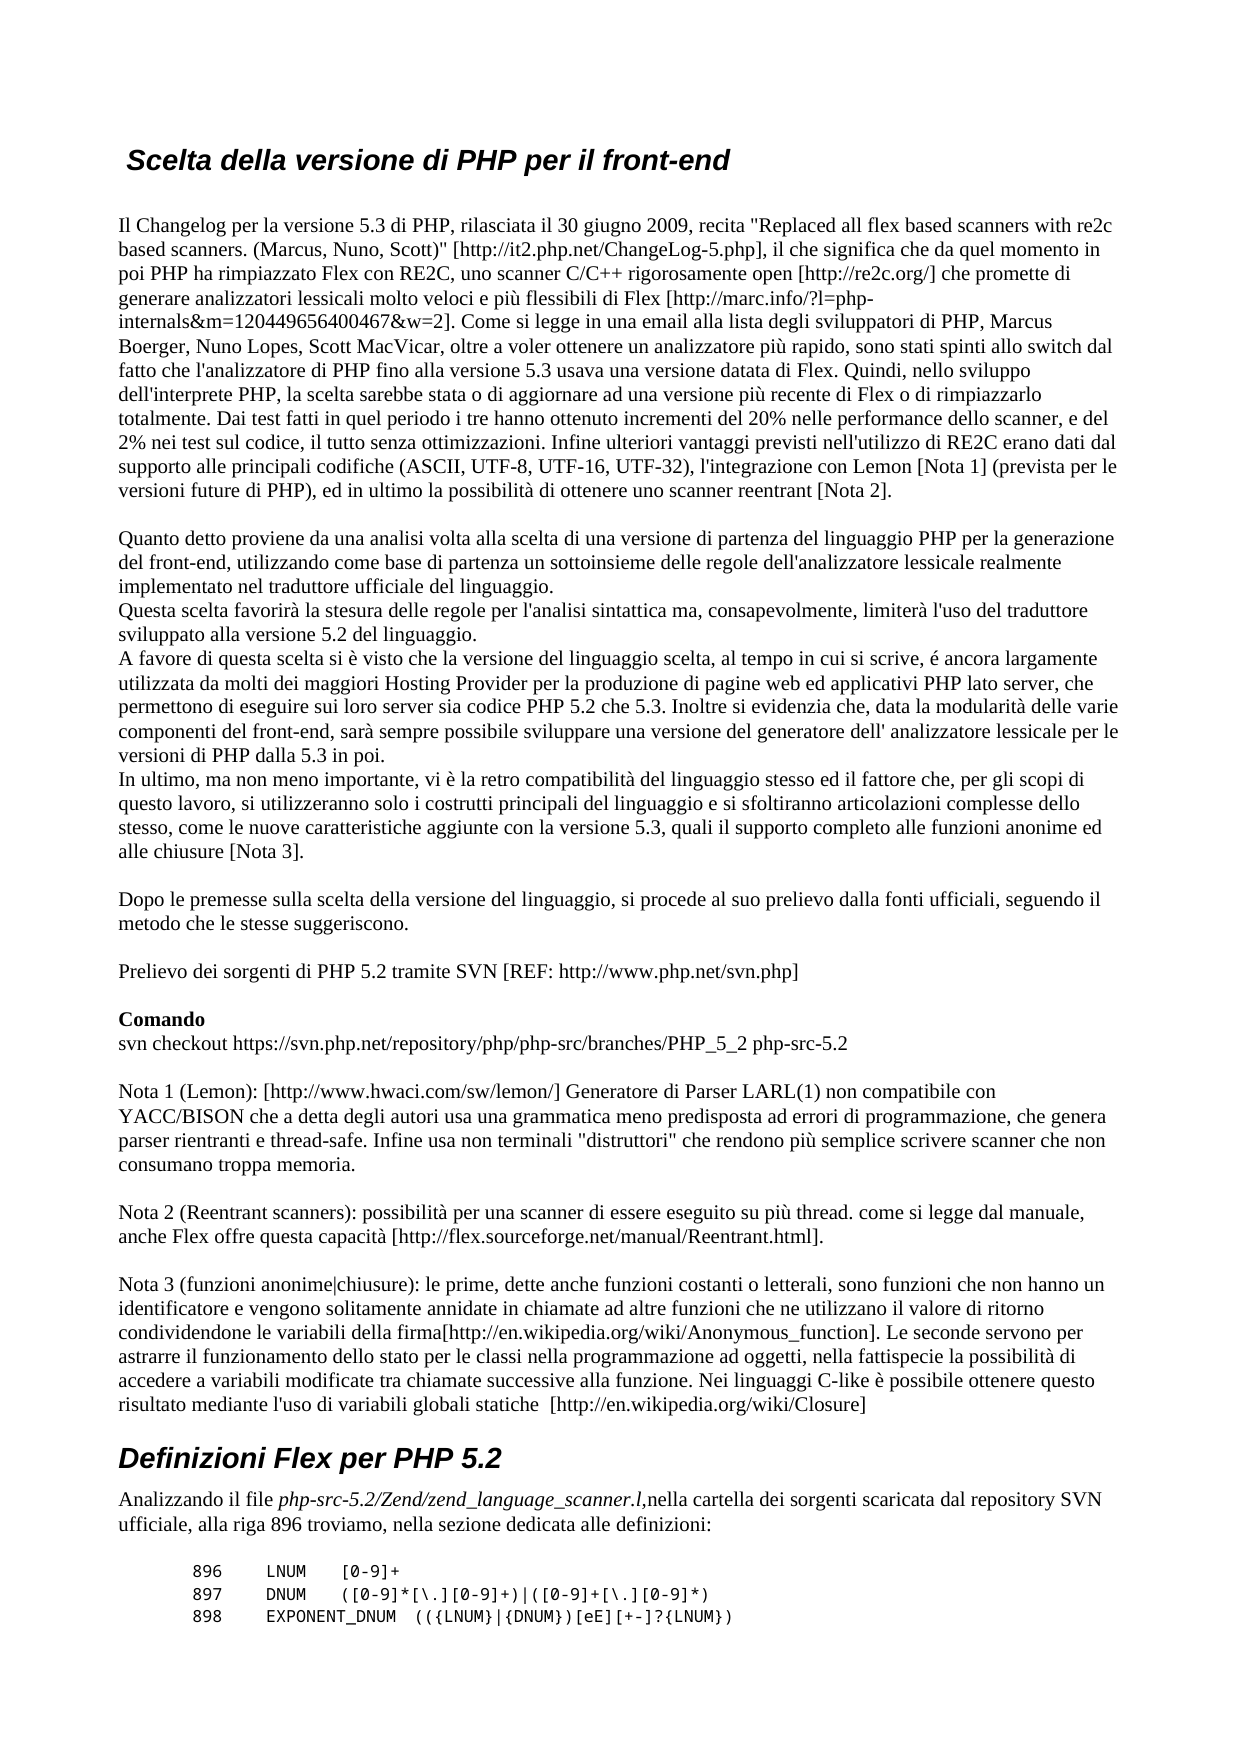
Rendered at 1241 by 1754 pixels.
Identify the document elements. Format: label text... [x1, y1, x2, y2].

text In ultimo, ma non meno importante, vi è la retro compatibilità del linguaggio stesso ed il fattore che, per gli scopi di questo lavoro, si utilizzeranno solo i costrutti principali del linguaggio e si sfoltiranno articolazioni complesse dello stesso, come le nuove caratteristiche aggiunte con la versione 5.3, quali il supporto completo alle funzioni anonime ed alle chiusure [Nota 3]. [118, 767, 1122, 863]
text Il Changelog per la versione 5.3 di PHP, rilasciata il 30 giugno 2009, recita "Replaced all flex based scanners with re2c based scanners. (Marcus, Nuno, Scott)" [http://it2.php.net/ChangeLog-5.php], il che significa che da quel momento in poi PHP ha rimpiazzato Flex con RE2C, uno scanner C/C++ rigorosamente open [http://re2c.org/] che promette di generare analizzatori lessicali molto veloci e più flessibili di Flex [http://marc.info/?l=php-internals&m=120449656400467&w=2]. Come si legge in una email alla lista degli sviluppatori di PHP, Marcus Boerger, Nuno Lopes, Scott MacVicar, oltre a voler ottenere un analizzatore più rapido, sono stati spinti allo switch dal fatto che l'analizzatore di PHP fino alla versione 5.3 usava una versione datata di Flex. Quindi, nello sviluppo dell'interprete PHP, la scelta sarebbe stata o di aggiornare ad una versione più recente di Flex o di rimpiazzarlo totalmente. Dai test fatti in quel periodo i tre hanno ottenuto incrementi del 20% nelle performance dello scanner, e del 2% nei test sul codice, il tutto senza ottimizzazioni. Infine ulteriori vantaggi previsti nell'utilizzo di RE2C erano dati dal supporto alle principali codifiche (ASCII, UTF-8, UTF-16, UTF-32), l'integrazione con Lemon [Nota 1] (prevista per le versioni future di PHP), ed in ultimo la possibilità di ottenere uno scanner reentrant [Nota 2]. [118, 213, 1122, 502]
text Questa scelta favorirà la stesura delle regole per l'analisi sintattica ma, consapevolmente, limiterà l'uso del traduttore sviluppato alla versione 5.2 del linguaggio. [118, 598, 1122, 646]
text 896 LNUM [0-9]+ [192, 1559, 1122, 1582]
text svn checkout https://svn.php.net/repository/php/php-src/branches/PHP_5_2 php-src-5.2 [118, 1031, 1122, 1055]
subtitle Definizioni Flex per PHP 5.2 [118, 1441, 1122, 1475]
text Dopo le premesse sulla scelta della versione del linguaggio, si procede al suo prelievo dalla fonti ufficiali, seguendo il metodo che le stesse suggeriscono. [118, 887, 1122, 935]
subtitle Scelta della versione di PHP per il front-end [118, 143, 1122, 177]
text Prelievo dei sorgenti di PHP 5.2 tramite SVN [REF: http://www.php.net/svn.php] [118, 959, 1122, 983]
text Comando [118, 1007, 1122, 1031]
text 898 EXPONENT_DNUM (({LNUM}|{DNUM})[eE][+-]?{LNUM}) [192, 1605, 1122, 1628]
text Nota 1 (Lemon): [http://www.hwaci.com/sw/lemon/] Generatore di Parser LARL(1) non compatibile con YACC/BISON che a detta degli autori usa una grammatica meno predisposta ad errori di programmazione, che genera parser rientranti e thread-safe. Infine usa non terminali "distruttori" che rendono più semplice scrivere scanner che non consumano troppa memoria. [118, 1079, 1122, 1176]
text Quanto detto proviene da una analisi volta alla scelta di una versione di partenza del linguaggio PHP per la generazione del front-end, utilizzando come base di partenza un sottoinsieme delle regole dell'analizzatore lessicale realmente implementato nel traduttore ufficiale del linguaggio. [118, 526, 1122, 598]
text Analizzando il file php-src-5.2/Zend/zend_language_scanner.l,nella cartella dei sorgenti scaricata dal repository SVN ufficiale, alla riga 896 troviamo, nella sezione dedicata alle definizioni: [118, 1487, 1122, 1536]
text Nota 3 (funzioni anonime|chiusure): le prime, dette anche funzioni costanti o letterali, sono funzioni che non hanno un identificatore e vengono solitamente annidate in chiamate ad altre funzioni che ne utilizzano il valore di ritorno condividendone le variabili della firma[http://en.wikipedia.org/wiki/Anonymous_function]. Le seconde servono per astrarre il funzionamento dello stato per le classi nella programmazione ad oggetti, nella fattispecie la possibilità di accedere a variabili modificate tra chiamate successive alla funzione. Nei linguaggi C-like è possibile ottenere questo risultato mediante l'uso di variabili globali statiche [http://en.wikipedia.org/wiki/Closure] [118, 1272, 1122, 1416]
text A favore di questa scelta si è visto che la versione del linguaggio scelta, al tempo in cui si scrive, é ancora largamente utilizzata da molti dei maggiori Hosting Provider per la produzione di pagine web ed applicativi PHP lato server, che permettono di eseguire sui loro server sia codice PHP 5.2 che 5.3. Inoltre si evidenzia che, data la modularità delle varie componenti del front-end, sarà sempre possibile sviluppare una versione del generatore dell' analizzatore lessicale per le versioni di PHP dalla 5.3 in poi. [118, 646, 1122, 767]
text 897 DNUM ([0-9]*[\.][0-9]+)|([0-9]+[\.][0-9]*) [192, 1582, 1122, 1605]
text Nota 2 (Reentrant scanners): possibilità per una scanner di essere eseguito su più thread. come si legge dal manuale, anche Flex offre questa capacità [http://flex.sourceforge.net/manual/Reentrant.html]. [118, 1200, 1122, 1248]
